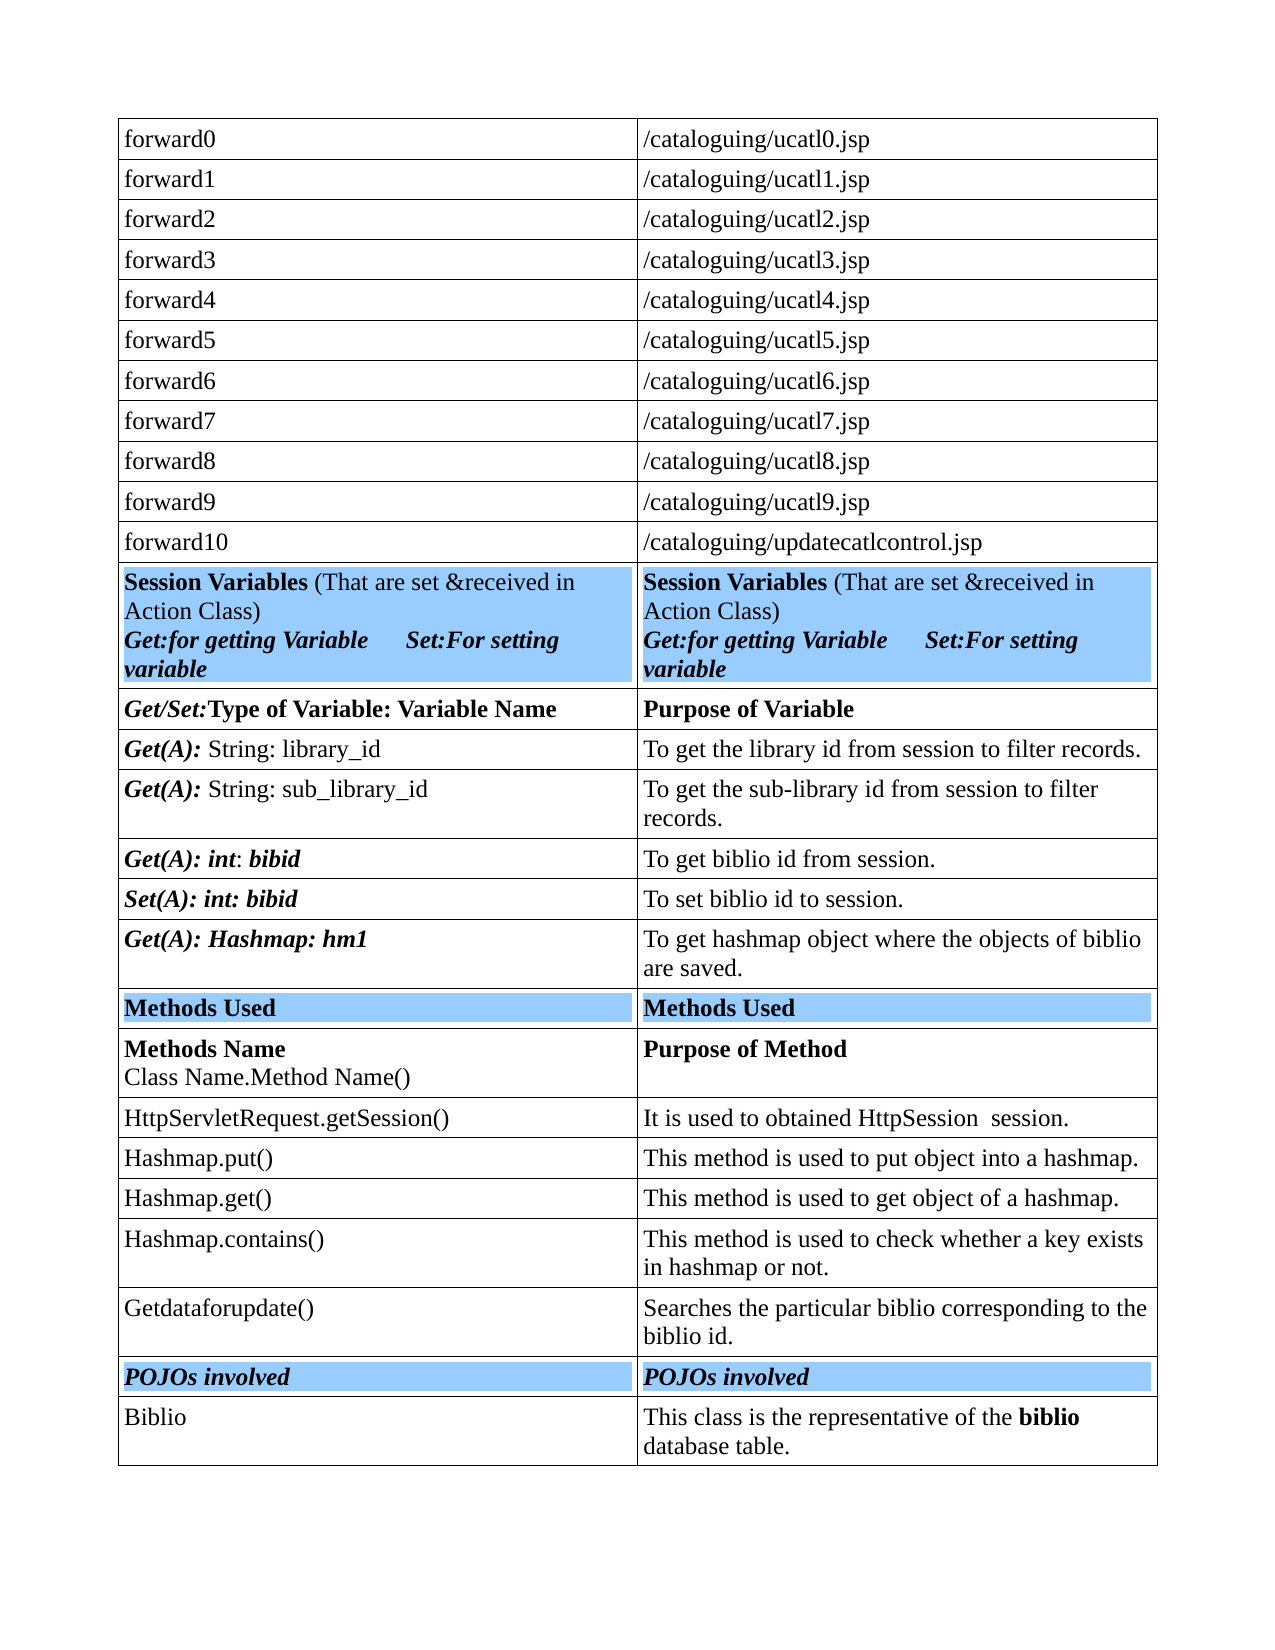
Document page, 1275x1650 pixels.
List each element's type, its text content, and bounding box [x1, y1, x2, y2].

table_cell To get hashmap object where the objects of biblio are saved. [638, 920, 1157, 987]
table_cell Methods Used [638, 989, 1157, 1028]
table_cell To get biblio id from session. [638, 839, 1157, 878]
table_cell forward4 [119, 280, 637, 320]
table_cell /cataloguing/ucatl0.jsp [638, 119, 1157, 158]
table_cell Purpose of Method [638, 1029, 1157, 1097]
table_cell Get(A): Hashmap: hm1 [119, 920, 637, 987]
table_cell forward7 [119, 401, 637, 441]
table_cell This method is used to check whether a key exists in hashmap or not. [638, 1219, 1157, 1287]
table_cell Set(A): int: bibid [119, 879, 637, 918]
table_cell forward10 [119, 522, 637, 562]
table_cell Get/Set:Type of Variable: Variable Name [119, 689, 637, 728]
table_cell POJOs involved [638, 1357, 1157, 1396]
table_cell To set biblio id to session. [638, 879, 1157, 918]
table_cell POJOs involved [119, 1357, 637, 1396]
table_cell Methods Used [119, 989, 637, 1028]
table_cell forward3 [119, 240, 637, 279]
table_cell /cataloguing/ucatl7.jsp [638, 401, 1157, 441]
table_cell This method is used to put object into a hashmap. [638, 1138, 1157, 1177]
table_cell Get(A): String: library_id [119, 730, 637, 769]
table_cell Methods Name Class Name.Method Name() [119, 1029, 637, 1097]
table_cell /cataloguing/ucatl2.jsp [638, 200, 1157, 239]
table_cell /cataloguing/ucatl3.jsp [638, 240, 1157, 279]
table_cell Session Variables (That are set &received in Action Class) Get:for getting Variable Set:For setting variable [638, 563, 1157, 688]
table_cell Get(A): int: bibid [119, 839, 637, 878]
table_cell It is used to obtained HttpSession session. [638, 1098, 1157, 1137]
table_cell This class is the representative of the biblio database table. [638, 1397, 1157, 1465]
table_cell forward6 [119, 361, 637, 400]
table_cell Searches the particular biblio corresponding to the biblio id. [638, 1288, 1157, 1356]
table_cell To get the sub-library id from session to filter records. [638, 770, 1157, 838]
table_cell This method is used to get object of a hashmap. [638, 1179, 1157, 1218]
table_cell forward2 [119, 200, 637, 239]
table_cell forward9 [119, 482, 637, 521]
table_cell forward0 [119, 119, 637, 158]
table_cell Session Variables (That are set &received in Action Class) Get:for getting Variable Set:For setting variable [119, 563, 637, 688]
table_cell forward1 [119, 160, 637, 199]
table_cell Hashmap.put() [119, 1138, 637, 1177]
table_cell /cataloguing/ucatl6.jsp [638, 361, 1157, 400]
table_cell /cataloguing/ucatl1.jsp [638, 160, 1157, 199]
table_cell To get the library id from session to filter records. [638, 730, 1157, 769]
table_cell /cataloguing/ucatl5.jsp [638, 321, 1157, 360]
table_cell forward5 [119, 321, 637, 360]
table_cell /cataloguing/ucatl9.jsp [638, 482, 1157, 521]
table_cell Getdataforupdate() [119, 1288, 637, 1356]
table_cell HttpServletRequest.getSession() [119, 1098, 637, 1137]
table_cell Hashmap.contains() [119, 1219, 637, 1287]
table_cell forward8 [119, 442, 637, 481]
table_cell Biblio [119, 1397, 637, 1465]
table_cell Get(A): String: sub_library_id [119, 770, 637, 838]
table_cell /cataloguing/updatecatlcontrol.jsp [638, 522, 1157, 562]
table_cell /cataloguing/ucatl4.jsp [638, 280, 1157, 320]
table_cell Purpose of Variable [638, 689, 1157, 728]
table_cell /cataloguing/ucatl8.jsp [638, 442, 1157, 481]
table_cell Hashmap.get() [119, 1179, 637, 1218]
